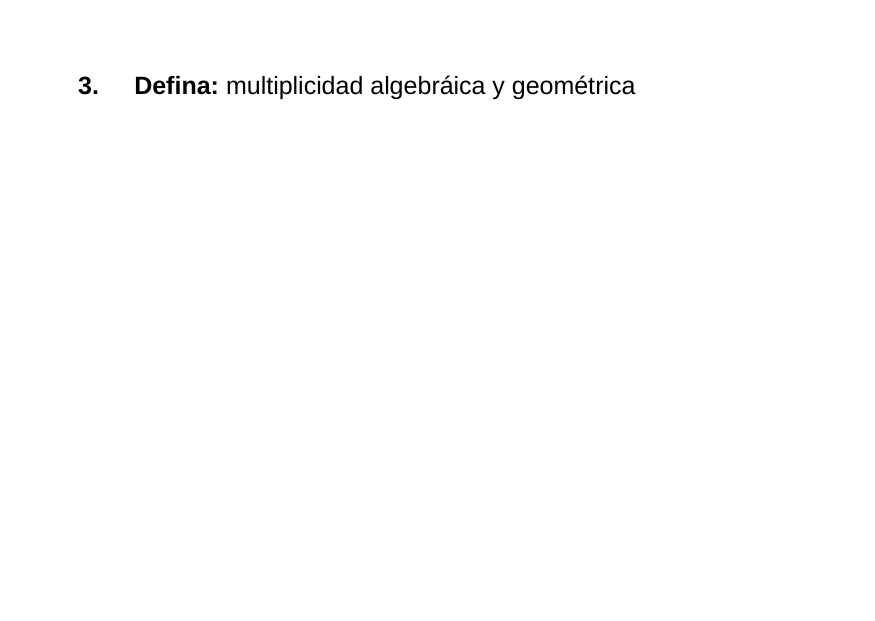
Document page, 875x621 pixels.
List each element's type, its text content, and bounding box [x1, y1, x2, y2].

list Defina: multiplicidad algebráica y geométrica [78, 71, 815, 100]
